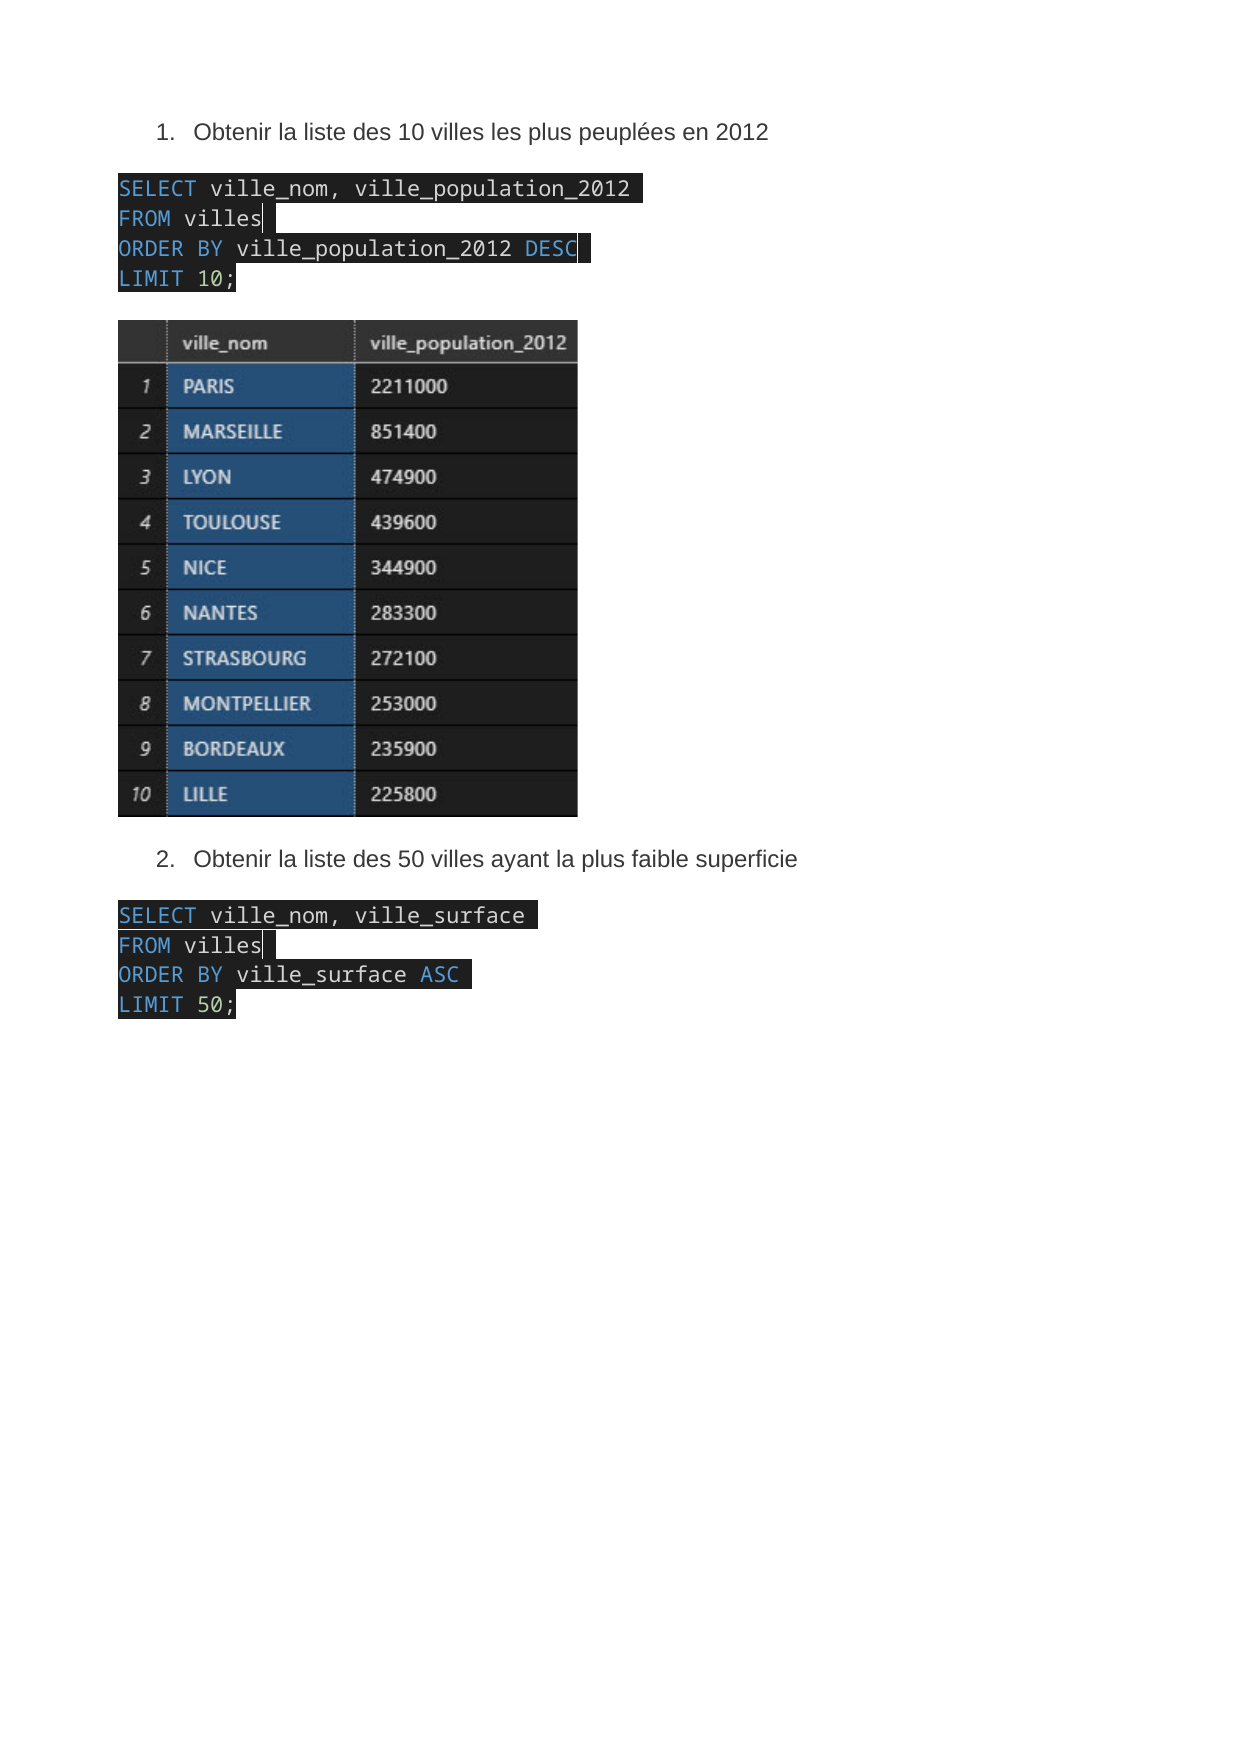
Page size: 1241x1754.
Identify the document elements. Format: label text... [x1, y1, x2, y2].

list Obtenir la liste des 50 villes ayant la plus faible superficie [156, 844, 1122, 872]
text FROM villes [118, 203, 1122, 233]
text LIMIT 50; [118, 989, 1122, 1019]
text FROM villes [118, 929, 1122, 959]
text SELECT ville_nom, ville_surface [118, 900, 1122, 929]
picture [118, 320, 578, 817]
text ORDER BY ville_surface ASC [118, 959, 1122, 989]
text LIMIT 10; [118, 263, 1122, 292]
list Obtenir la liste des 10 villes les plus peuplées en 2012 [156, 118, 1122, 146]
text SELECT ville_nom, ville_population_2012 [118, 173, 1122, 203]
text ORDER BY ville_population_2012 DESC [118, 233, 1122, 263]
